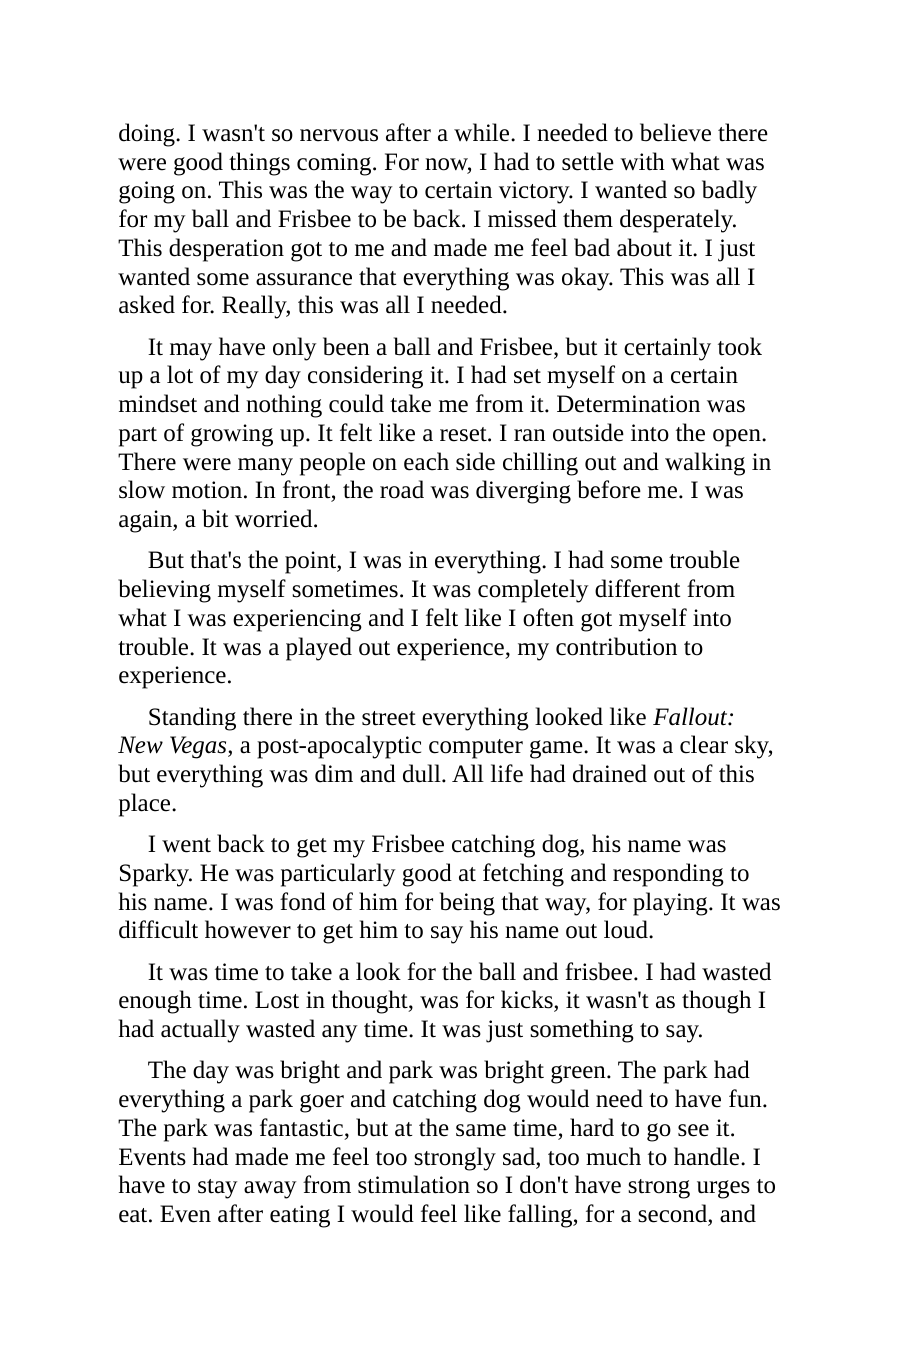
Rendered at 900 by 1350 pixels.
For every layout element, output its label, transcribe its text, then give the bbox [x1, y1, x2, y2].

text But that's the point, I was in everything. I had some trouble believing myself sometimes. It was completely different from what I was experiencing and I felt like I often got myself into trouble. It was a played out experience, my contribution to experience. [118, 546, 782, 689]
text It may have only been a ball and Frisbee, but it certainly took up a lot of my day considering it. I had set myself on a certain mindset and nothing could take me from it. Determination was part of growing up. It felt like a reset. I ran outside into the open. There were many people on each side chilling out and walking in slow motion. In front, the road was diverging before me. I was again, a bit worried. [118, 332, 782, 533]
text It was time to take a look for the ball and frisbee. I had wasted enough time. Lost in thought, was for kicks, it wasn't as though I had actually wasted any time. It was just something to say. [118, 957, 782, 1043]
text doing. I wasn't so nervous after a while. I needed to believe there were good things coming. For now, I had to settle with what was going on. This was the way to certain victory. I wanted so badly for my ball and Frisbee to be back. I missed them desperately. This desperation got to me and made me feel bad about it. I just wanted some assurance that everything was okay. This was all I asked for. Really, this was all I needed. [118, 118, 782, 319]
text I went back to get my Frisbee catching dog, his name was Sparky. He was particularly good at fetching and responding to his name. I was fond of him for being that way, for playing. It was difficult however to get him to say his name out loud. [118, 829, 782, 944]
text Standing there in the street everything looked like Fallout: New Vegas, a post-apocalyptic computer game. It was a clear sky, but everything was dim and dull. All life had drained out of this place. [118, 702, 782, 817]
text The day was bright and park was bright green. The park had everything a park goer and catching dog would need to have fun. The park was fantastic, but at the same time, hard to go see it. Events had made me feel too strongly sad, too much to handle. I have to stay away from stimulation so I don't have strong urges to eat. Even after eating I would feel like falling, for a second, and [118, 1056, 782, 1228]
